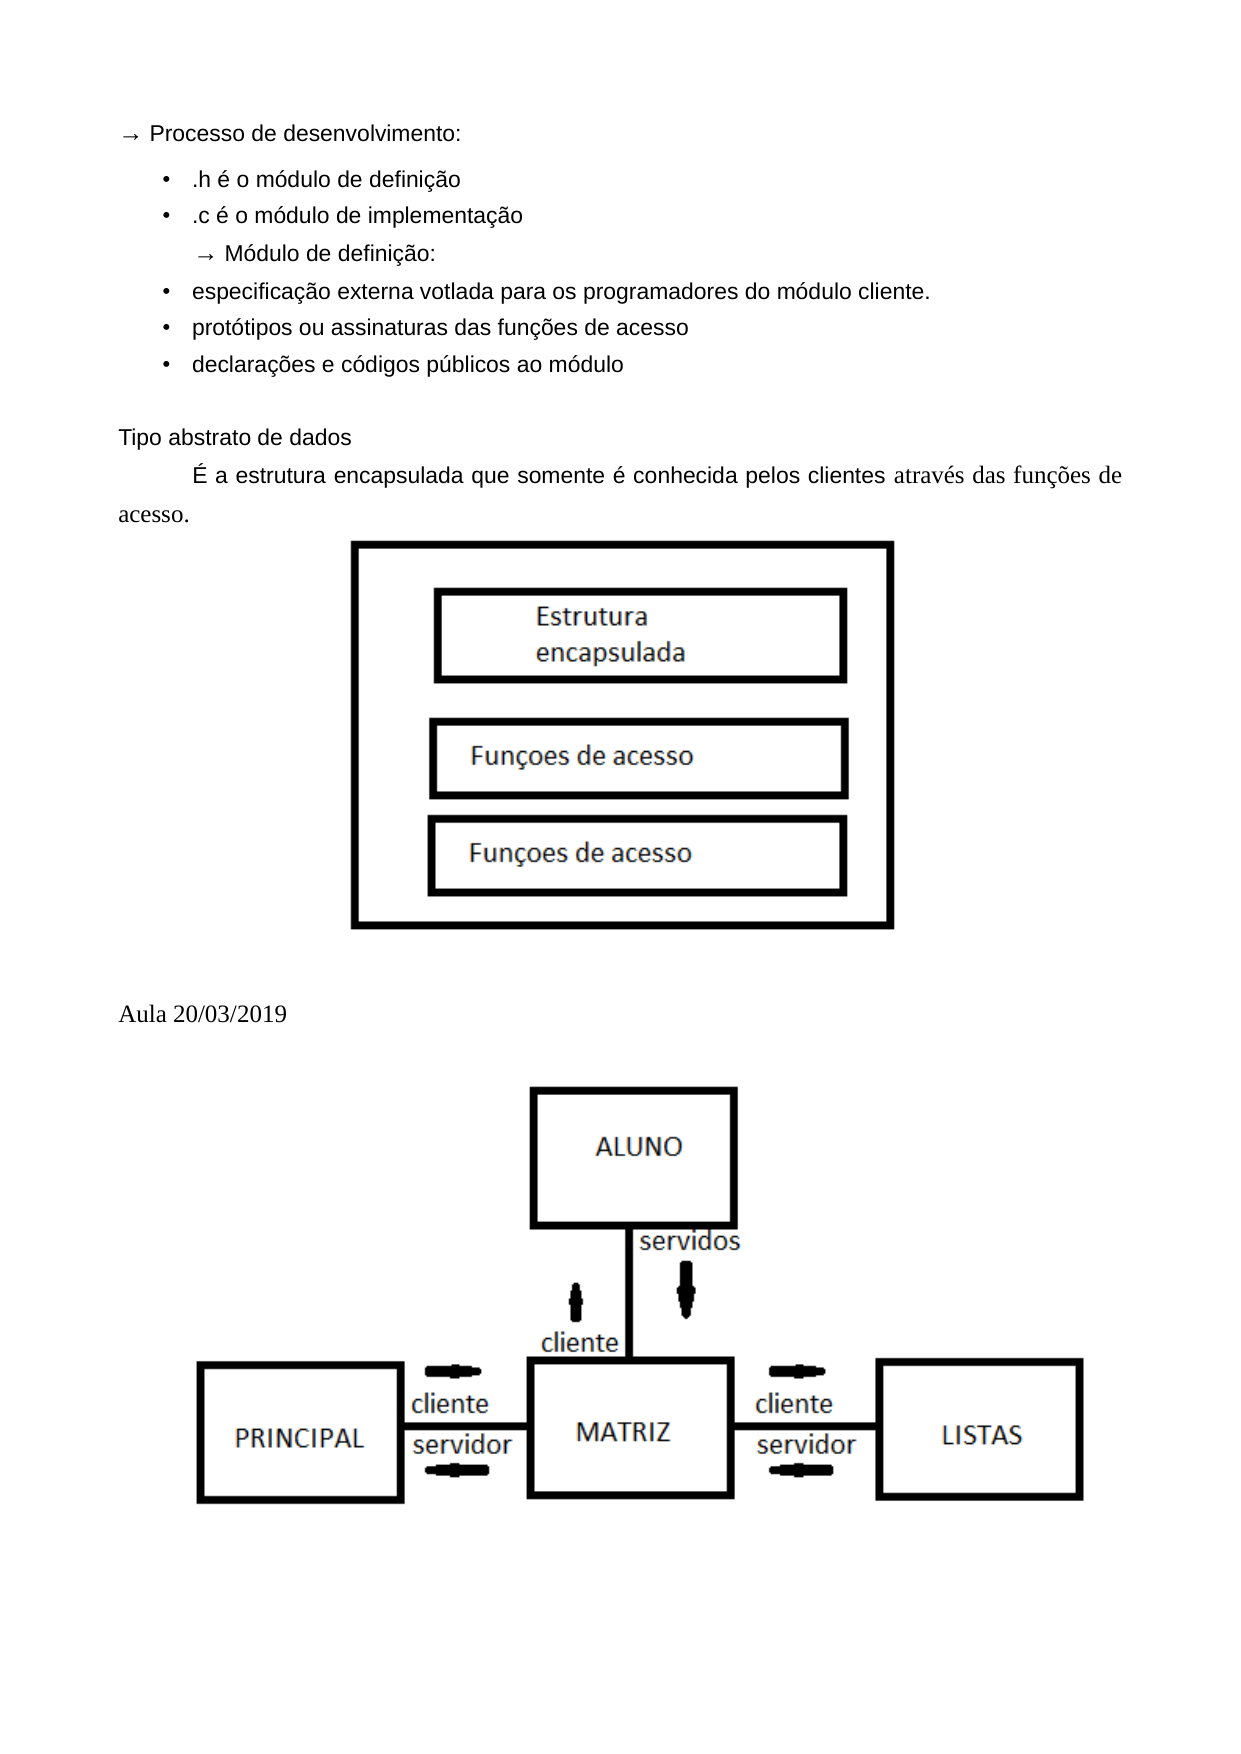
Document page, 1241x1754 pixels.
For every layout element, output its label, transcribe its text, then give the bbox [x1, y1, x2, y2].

list declarações e códigos públicos ao módulo [162, 351, 1122, 377]
picture [334, 538, 907, 939]
picture [150, 1084, 1090, 1512]
list protótipos ou assinaturas das funções de acesso [162, 314, 1122, 341]
list .h é o módulo de definição [162, 166, 1122, 192]
text Aula 20/03/2019 [118, 999, 1122, 1028]
list especificação externa votlada para os programadores do módulo cliente. [162, 278, 1122, 304]
text É a estrutura encapsulada que somente é conhecida pelos clientes através das funções de acesso. [118, 460, 1122, 528]
text → Módulo de definição: [193, 238, 1122, 267]
list .c é o módulo de implementação [162, 202, 1122, 228]
text → Processo de desenvolvimento: [118, 118, 1122, 147]
text Tipo abstrato de dados [118, 423, 1122, 450]
